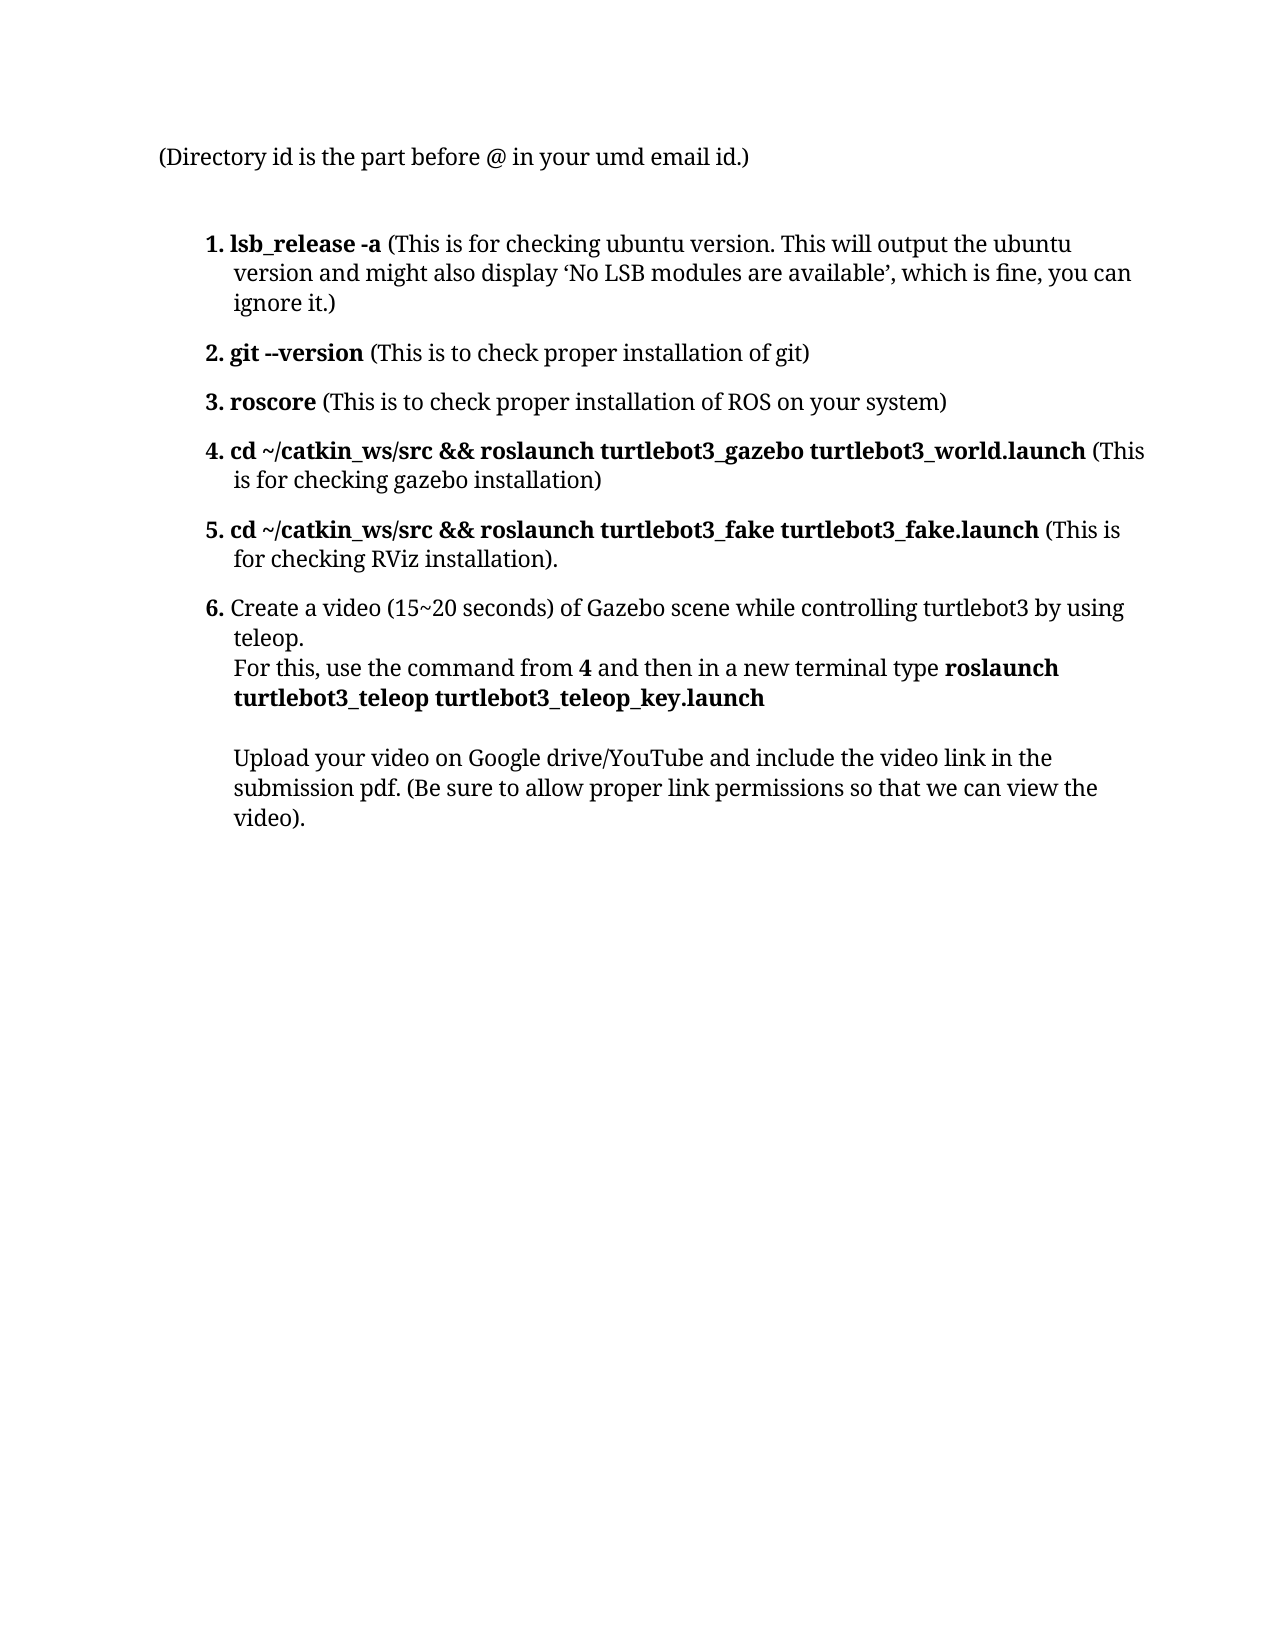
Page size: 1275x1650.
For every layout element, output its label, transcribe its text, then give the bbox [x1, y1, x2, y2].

subtitle 2. git --version (This is to check proper installation of git) [205, 337, 1154, 367]
subtitle 5. cd ~/catkin_ws/src && roslaunch turtlebot3_fake turtlebot3_fake.launch (This is for checking RViz installation). [205, 514, 1154, 574]
subtitle 4. cd ~/catkin_ws/src && roslaunch turtlebot3_gazebo turtlebot3_world.launch (This is for checking gazebo installation) [205, 435, 1154, 495]
subtitle 6. Create a video (15~20 seconds) of Gazebo scene while controlling turtlebot3 by using teleop. For this, use the command from 4 and then in a new terminal type roslaunch turtlebot3_teleop turtlebot3_teleop_key.launch Upload your video on Google drive/YouTube and include the video link in the submission pdf. (Be sure to allow proper link permissions so that we can view the video). [205, 593, 1154, 833]
subtitle (Directory id is the part before @ in your umd email id.) [158, 142, 1154, 210]
subtitle 3. roscore (This is to check proper installation of ROS on your system) [205, 386, 1154, 416]
subtitle 1. lsb_release -a (This is for checking ubuntu version. This will output the ubuntu version and might also display ‘No LSB modules are available’, which is fine, you can ignore it.) [205, 229, 1154, 319]
